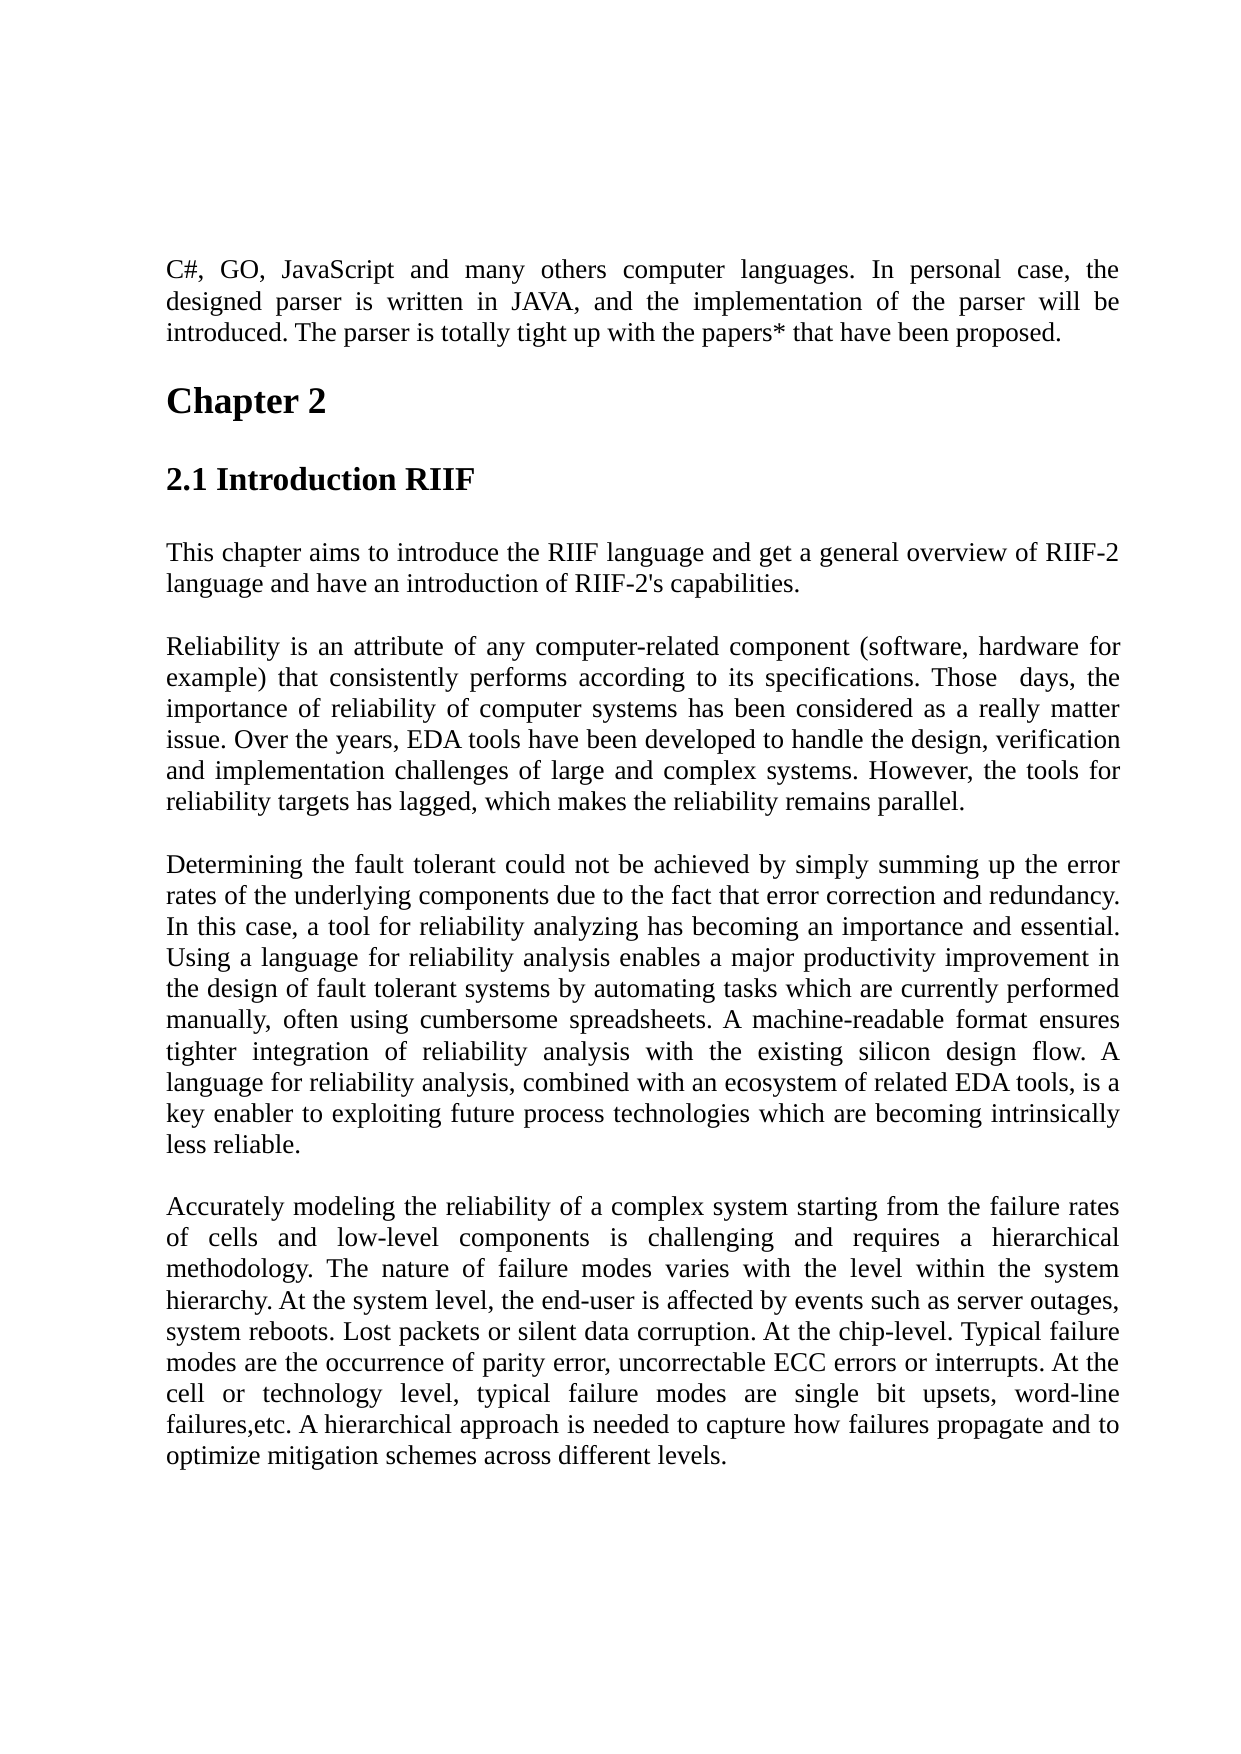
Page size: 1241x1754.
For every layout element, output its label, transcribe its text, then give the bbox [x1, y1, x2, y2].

text Determining the fault tolerant could not be achieved by simply summing up the error rates of the underlying components due to the fact that error correction and redundancy. In this case, a tool for reliability analyzing has becoming an importance and essential. Using a language for reliability analysis enables a major productivity improvement in the design of fault tolerant systems by automating tasks which are currently performed manually, often using cumbersome spreadsheets. A machine-readable format ensures tighter integration of reliability analysis with the existing silicon design flow. A language for reliability analysis, combined with an ecosystem of related EDA tools, is a key enabler to exploiting future process technologies which are becoming intrinsically less reliable. [166, 848, 1121, 1159]
text Accurately modeling the reliability of a complex system starting from the failure rates of cells and low-level components is challenging and requires a hierarchical methodology. The nature of failure modes varies with the level within the system hierarchy. At the system level, the end-user is affected by events such as server outages, system reboots. Lost packets or silent data corruption. At the chip-level. Typical failure modes are the occurrence of parity error, uncorrectable ECC errors or interrupts. At the cell or technology level, typical failure modes are single bit upsets, word-line failures,etc. A hierarchical approach is needed to capture how failures propagate and to optimize mitigation schemes across different levels. [166, 1190, 1121, 1471]
text 2.1 Introduction RIIF [166, 459, 1103, 498]
text Chapter 2 [166, 378, 1103, 421]
text Reliability is an attribute of any computer-related component (software, hardware for example) that consistently performs according to its specifications. Those days, the importance of reliability of computer systems has been considered as a really matter issue. Over the years, EDA tools have been developed to handle the design, verification and implementation challenges of large and complex systems. However, the tools for reliability targets has lagged, which makes the reliability remains parallel. [166, 630, 1121, 817]
text This chapter aims to introduce the RIIF language and get a general overview of RIIF-2 language and have an introduction of RIIF-2's capabilities. [166, 536, 1121, 598]
text C#, GO, JavaScript and many others computer languages. In personal case, the designed parser is written in JAVA, and the implementation of the parser will be introduced. The parser is totally tight up with the papers* that have been proposed. [166, 253, 1121, 347]
